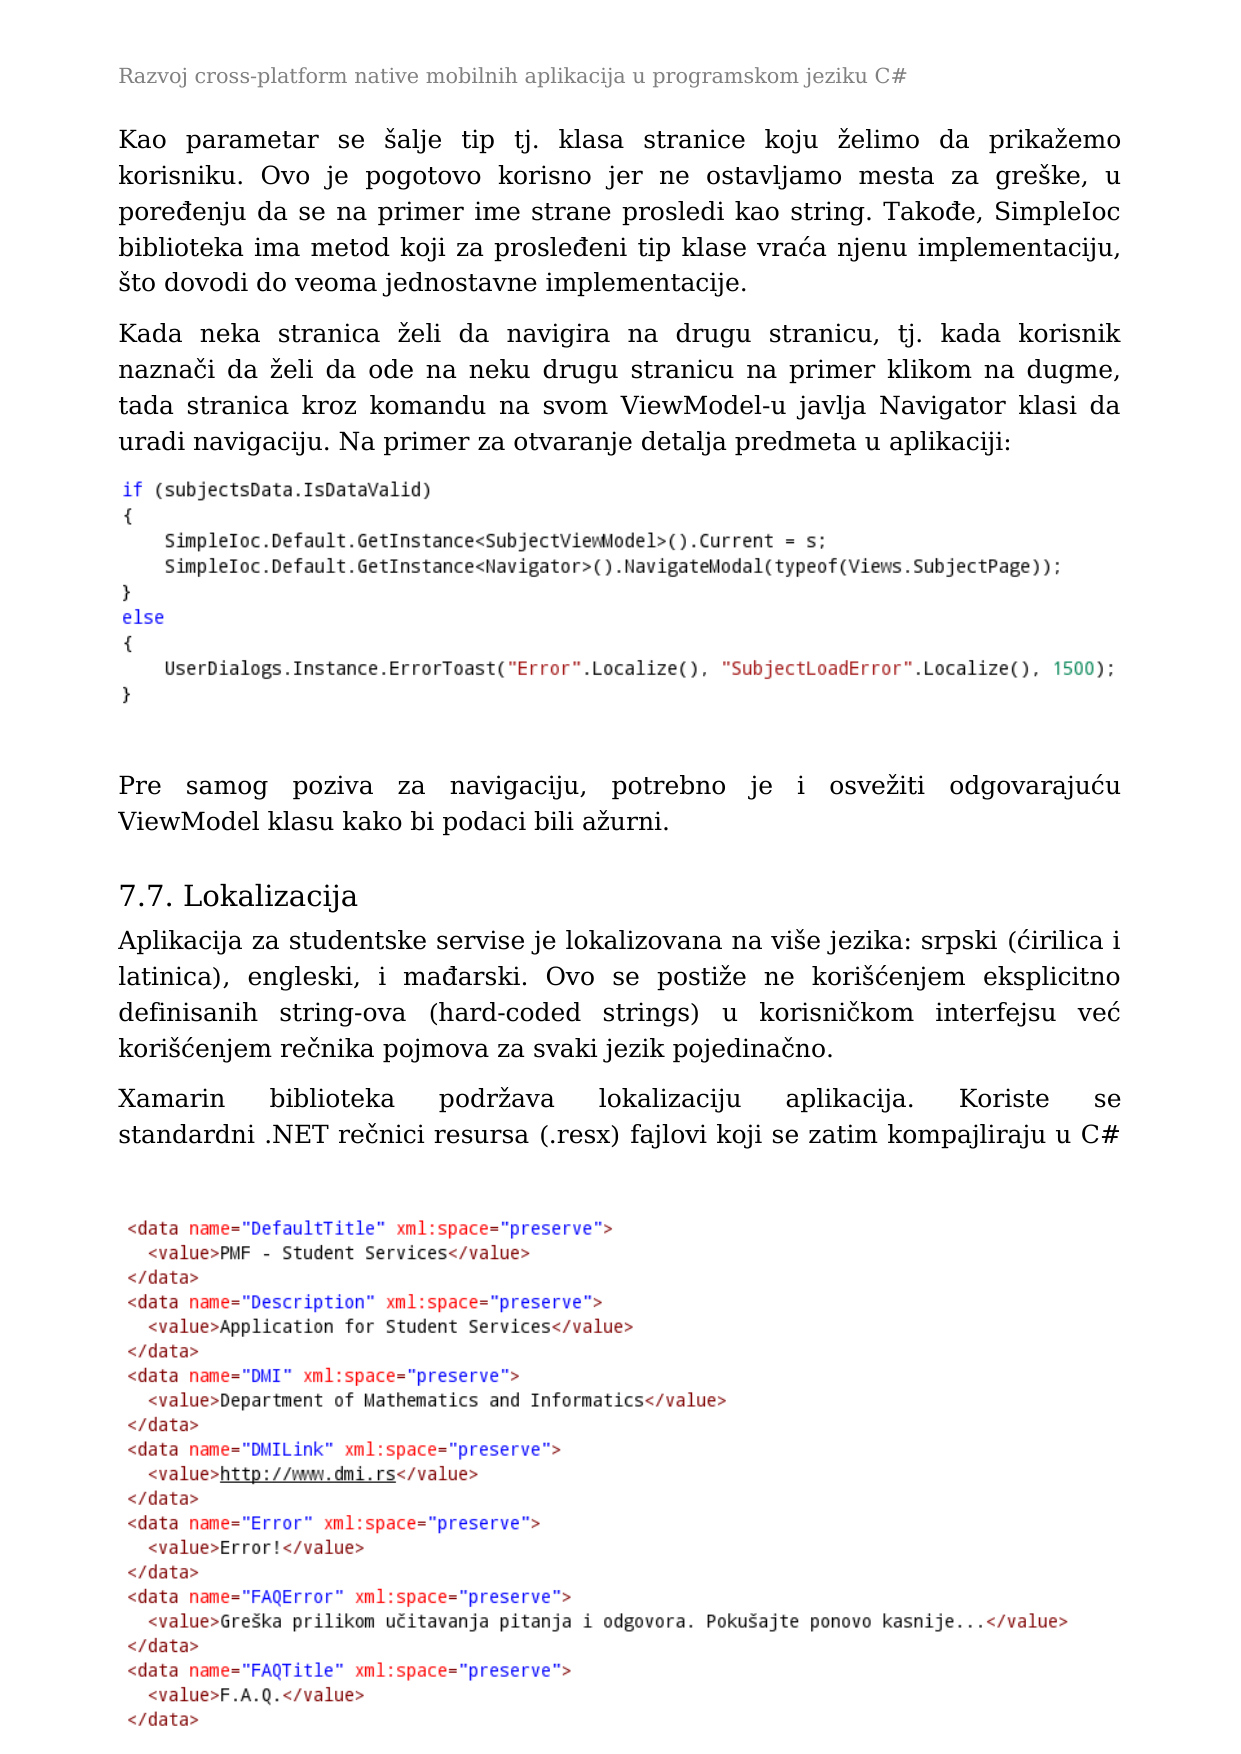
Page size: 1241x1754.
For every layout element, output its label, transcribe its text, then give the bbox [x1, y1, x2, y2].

picture [118, 476, 1123, 714]
subtitle 7.7. Lokalizacija [118, 877, 1122, 912]
text Xamarin biblioteka podržava lokalizaciju aplikacija. Koriste se standardni .NET rečnici resursa (.resx) fajlovi koji se zatim kompajliraju u C# [118, 1083, 1122, 1149]
text Kao parametar se šalje tip tj. klasa stranice koju želimo da prikažemo korisniku. Ovo je pogotovo korisno jer ne ostavljamo mesta za greške, u poređenju da se na primer ime strane prosledi kao string. Takođe, SimpleIoc biblioteka ima metod koji za prosleđeni tip klase vraća njenu implementaciju, što dovodi do veoma jednostavne implementacije. [118, 123, 1122, 297]
picture [118, 1218, 1123, 1735]
text Pre samog poziva za navigaciju, potrebno je i osvežiti odgovarajuću ViewModel klasu kako bi podaci bili ažurni. [118, 770, 1122, 836]
text Aplikacija za studentske servise je lokalizovana na više jezika: srpski (ćirilica i latinica), engleski, i mađarski. Ovo se postiže ne korišćenjem eksplicitno definisanih string-ova (hard-coded strings) u korisničkom interfejsu već korišćenjem rečnika pojmova za svaki jezik pojedinačno. [118, 925, 1122, 1063]
text Kada neka stranica želi da navigira na drugu stranicu, tj. kada korisnik naznači da želi da ode na neku drugu stranicu na primer klikom na dugme, tada stranica kroz komandu na svom ViewModel-u javlja Navigator klasi da uradi navigaciju. Na primer za otvaranje detalja predmeta u aplikaciji: [118, 318, 1122, 455]
